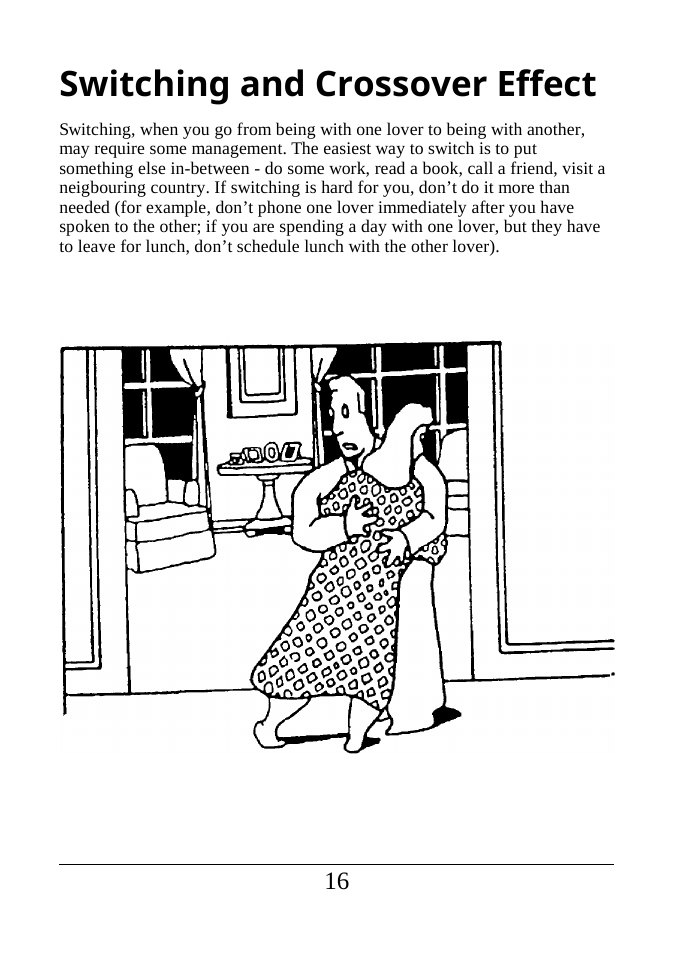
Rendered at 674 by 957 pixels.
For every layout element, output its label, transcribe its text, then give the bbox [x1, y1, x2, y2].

text Switching, when you go from being with one lover to being with another, may require some management. The easiest way to switch is to put something else in-between - do some work, read a book, call a friend, visit a neigbouring country. If switching is hard for you, don’t do it more than needed (for example, don’t phone one lover immediately after you have spoken to the other; if you are spending a day with one lover, but they have to leave for lunch, don’t schedule lunch with the other lover). [59, 119, 614, 256]
picture [60, 337, 616, 754]
subtitle Switching and Crossover Effect [59, 59, 614, 107]
